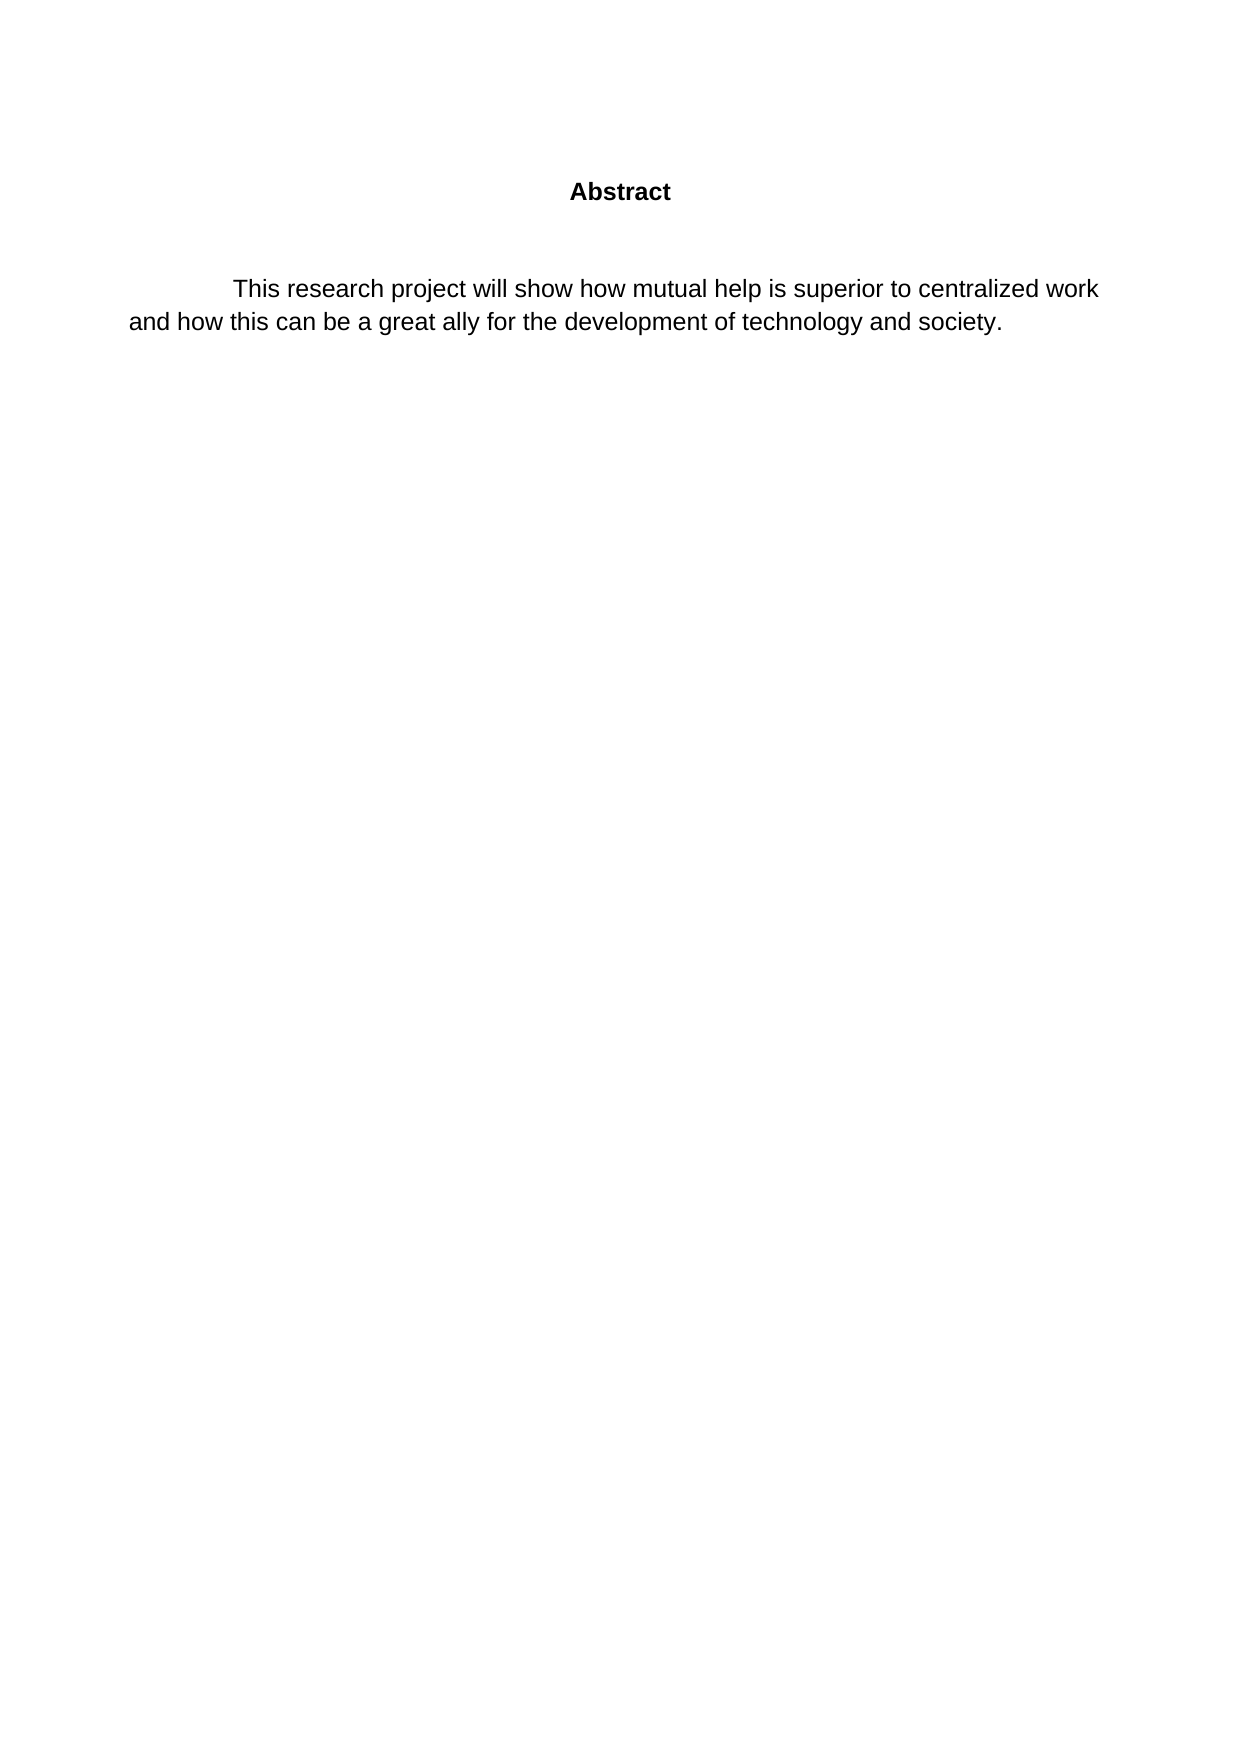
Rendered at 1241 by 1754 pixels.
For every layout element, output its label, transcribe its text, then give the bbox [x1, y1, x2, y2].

subtitle Abstract [118, 177, 1122, 206]
text and how this can be a great ally for the development of technology and society. [128, 307, 1122, 336]
text This research project will show how mutual help is superior to centralized work [118, 274, 1100, 303]
